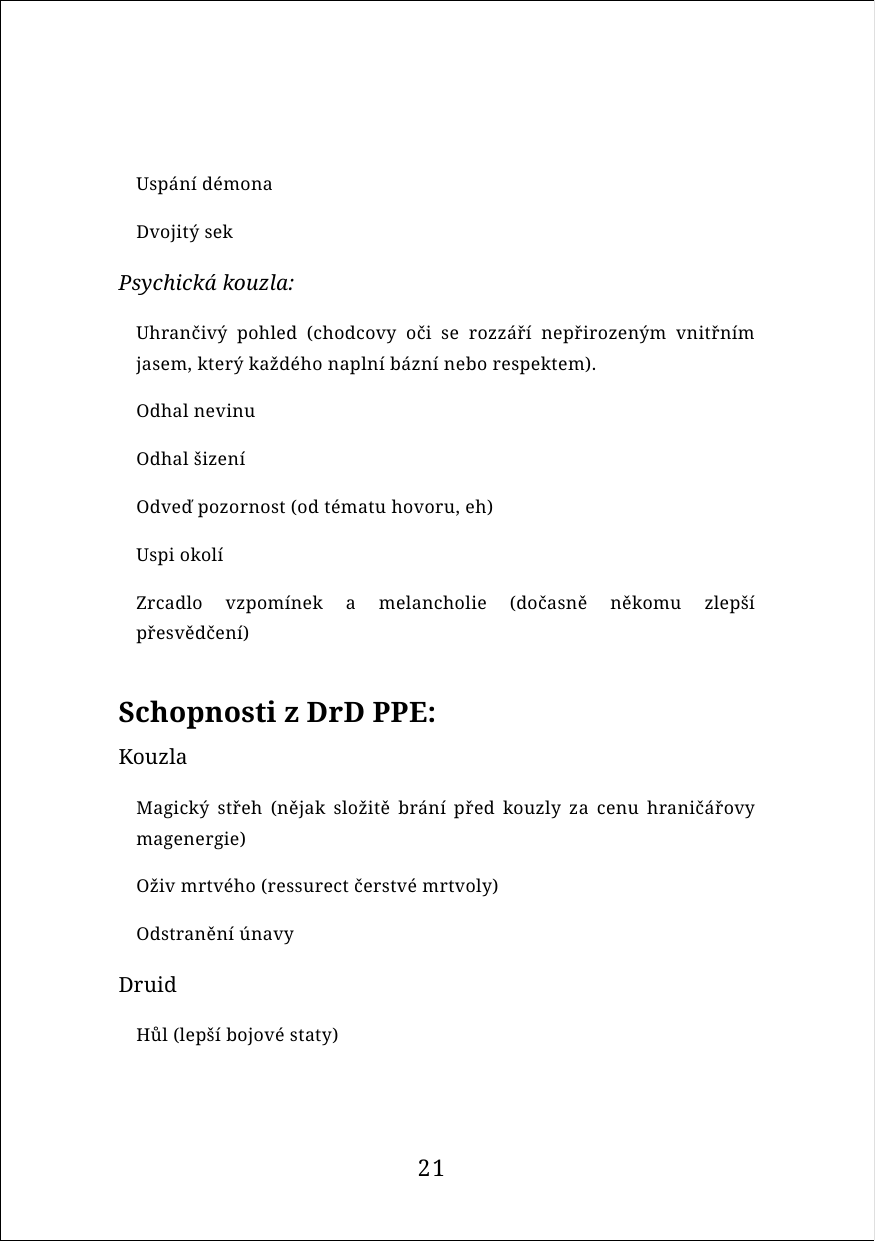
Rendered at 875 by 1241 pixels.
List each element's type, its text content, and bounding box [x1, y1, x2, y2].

text Odhal šizení [136, 447, 756, 471]
text Oživ mrtvého (ressurect čerstvé mrtvoly) [136, 874, 756, 898]
text Uspi okolí [136, 543, 756, 567]
text Magický střeh (nějak složitě brání před kouzly za cenu hraničářovy magenergie) [136, 796, 756, 850]
text Odhal nevinu [136, 399, 756, 423]
text Psychická kouzla: [118, 268, 756, 296]
text Odveď pozornost (od tématu hovoru, eh) [136, 495, 756, 519]
subtitle Schopnosti z DrD PPE: [118, 692, 756, 731]
text Uspání démona [136, 172, 756, 196]
text Hůl (lepší bojové staty) [136, 1023, 756, 1047]
text Zrcadlo vzpomínek a melancholie (dočasně někomu zlepší přesvědčení) [136, 591, 756, 645]
text Kouzla [118, 742, 756, 771]
text Dvojitý sek [136, 220, 756, 244]
text Odstranění únavy [136, 922, 756, 946]
text Uhrančivý pohled (chodcovy oči se rozzáří nepřirozeným vnitřním jasem, který každého naplní bázní nebo respektem). [136, 321, 756, 375]
text Druid [118, 970, 756, 998]
